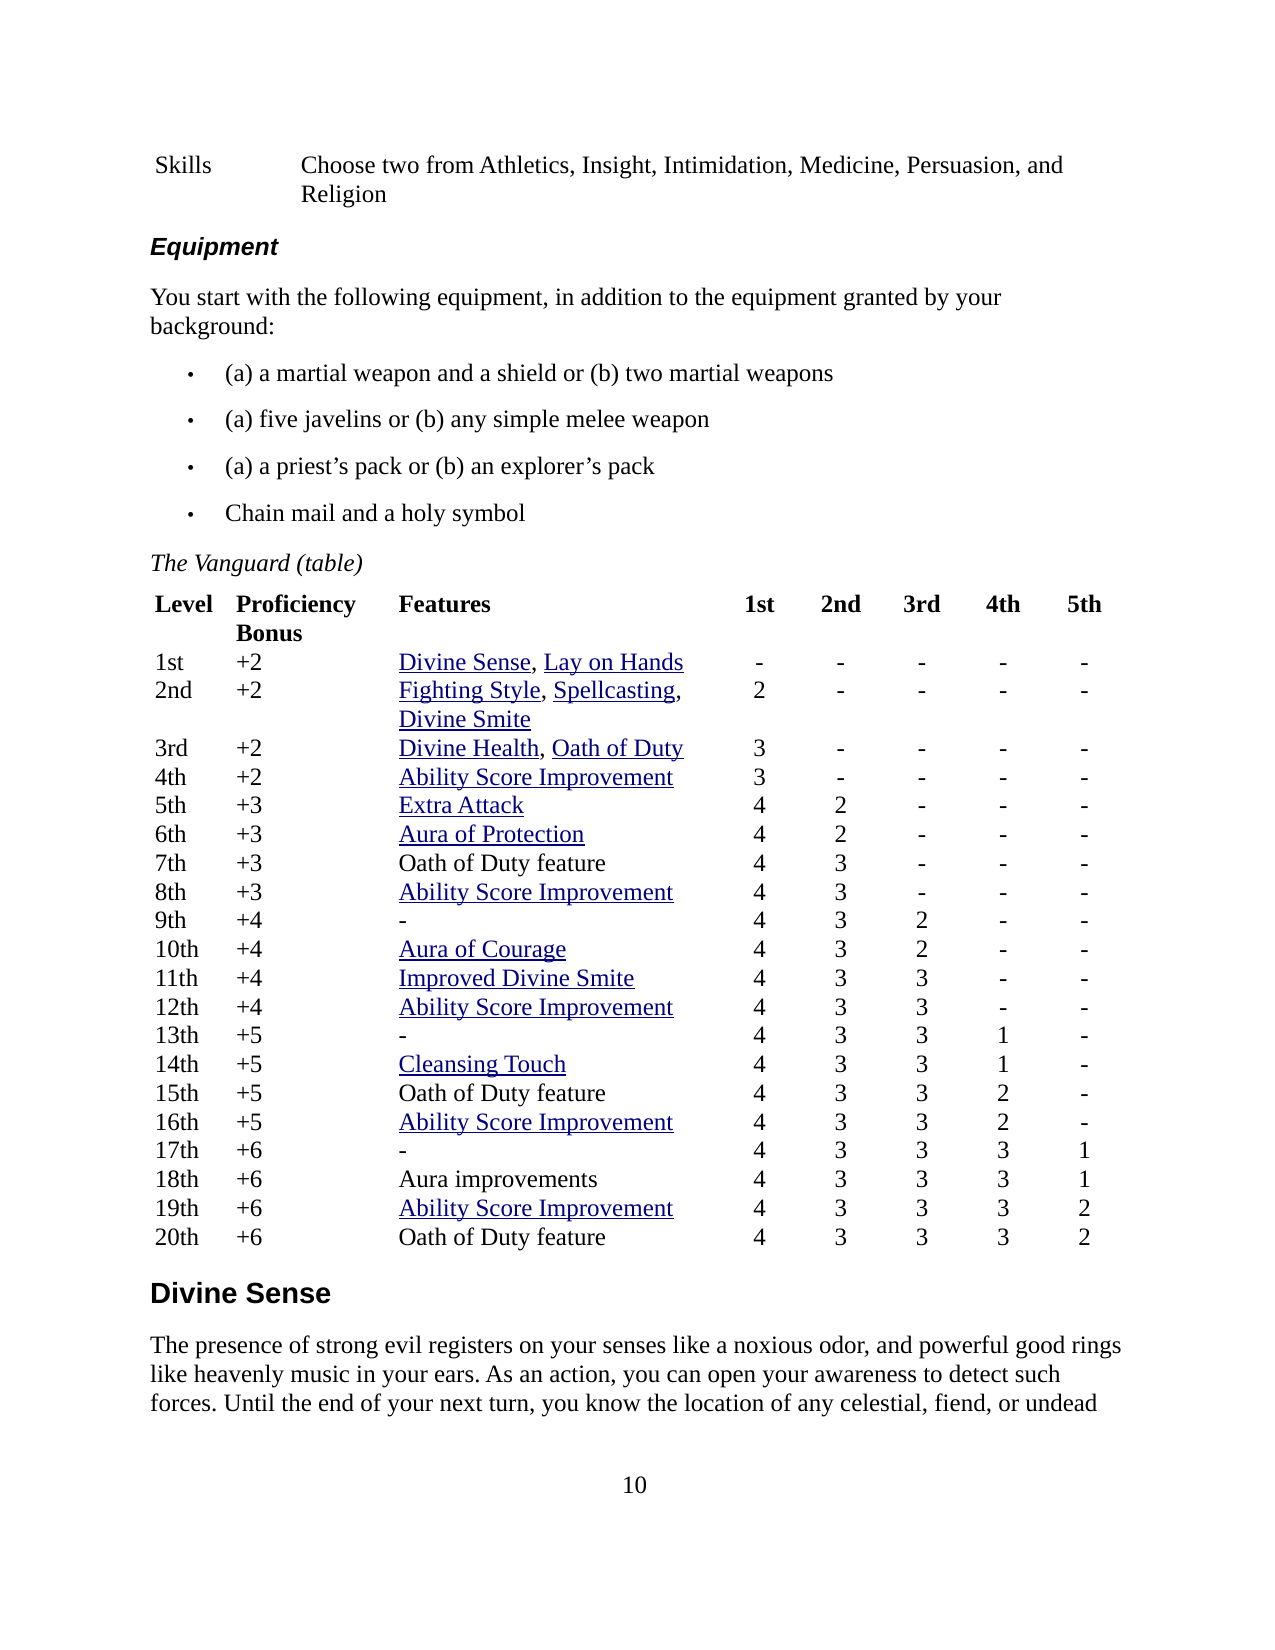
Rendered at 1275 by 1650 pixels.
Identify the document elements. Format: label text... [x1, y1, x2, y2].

table_cell - [881, 819, 962, 848]
table_cell - [881, 733, 962, 762]
table_cell 12th [150, 992, 231, 1021]
table_cell 4 [719, 1107, 800, 1136]
table_cell 17th [150, 1136, 231, 1164]
table_cell Divine Sense, Lay on Hands [394, 647, 719, 676]
table_cell 4 [719, 848, 800, 877]
table_cell 4 [719, 1193, 800, 1222]
table_cell 4 [719, 1021, 800, 1049]
table_cell 8th [150, 877, 231, 906]
table_cell 4 [719, 1078, 800, 1107]
table_cell +2 [231, 733, 394, 762]
table_cell 3 [800, 1222, 881, 1251]
table_cell +4 [231, 906, 394, 934]
table_cell 2 [1044, 1222, 1125, 1251]
table_cell 3 [881, 1222, 962, 1251]
table_cell +4 [231, 992, 394, 1021]
table_cell 10th [150, 934, 231, 963]
text The presence of strong evil registers on your senses like a noxious odor, and powerful good rings like heavenly music in your ears. As an action, you can open your awareness to detect such forces. Until the end of your next turn, you know the location of any celestial, fiend, or undead [150, 1331, 1125, 1417]
table_cell Ability Score Improvement [394, 877, 719, 906]
table_cell - [1044, 791, 1125, 819]
table_cell 2 [719, 676, 800, 733]
table_cell - [1044, 819, 1125, 848]
table_header 5th [1044, 589, 1125, 647]
table_cell - [963, 647, 1044, 676]
table_cell - [1044, 1107, 1125, 1136]
table_cell 3 [800, 1164, 881, 1193]
table_cell +6 [231, 1164, 394, 1193]
table_cell 20th [150, 1222, 231, 1251]
table_cell Cleansing Touch [394, 1049, 719, 1078]
table_cell Ability Score Improvement [394, 1107, 719, 1136]
table_cell +3 [231, 791, 394, 819]
table_cell 13th [150, 1021, 231, 1049]
subtitle Divine Sense [150, 1276, 1125, 1309]
table_cell - [1044, 1078, 1125, 1107]
table_cell Extra Attack [394, 791, 719, 819]
table_cell Aura of Courage [394, 934, 719, 963]
table_cell Ability Score Improvement [394, 762, 719, 791]
table_cell 2 [800, 819, 881, 848]
table_cell Oath of Duty feature [394, 848, 719, 877]
table_cell +4 [231, 934, 394, 963]
table_cell 3 [800, 992, 881, 1021]
table_cell 3 [800, 906, 881, 934]
table_header Proficiency Bonus [231, 589, 394, 647]
table_cell - [963, 733, 1044, 762]
table_cell 4 [719, 791, 800, 819]
table_cell Improved Divine Smite [394, 963, 719, 992]
table_cell - [1044, 934, 1125, 963]
table_cell 14th [150, 1049, 231, 1078]
table_cell 3 [881, 1107, 962, 1136]
table_cell 4 [719, 819, 800, 848]
table_cell 1 [963, 1021, 1044, 1049]
table_cell +6 [231, 1222, 394, 1251]
table_cell +4 [231, 963, 394, 992]
table_cell +5 [231, 1107, 394, 1136]
table_cell 2 [881, 934, 962, 963]
table_cell 3 [881, 963, 962, 992]
table_cell 4th [150, 762, 231, 791]
table_cell - [394, 1021, 719, 1049]
table_cell 3 [800, 1021, 881, 1049]
table_cell Ability Score Improvement [394, 1193, 719, 1222]
table_cell - [881, 848, 962, 877]
table_cell 3 [800, 848, 881, 877]
table_cell 2 [800, 791, 881, 819]
table_cell +3 [231, 877, 394, 906]
table_cell 3 [800, 1049, 881, 1078]
table_cell 4 [719, 1222, 800, 1251]
table_cell +5 [231, 1078, 394, 1107]
table_cell - [1044, 992, 1125, 1021]
table_cell 4 [719, 1049, 800, 1078]
table_header 1st [719, 589, 800, 647]
table_cell +3 [231, 819, 394, 848]
table_cell - [1044, 1049, 1125, 1078]
table_header 2nd [800, 589, 881, 647]
table_cell +2 [231, 762, 394, 791]
table_cell - [394, 1136, 719, 1164]
table_cell 3 [963, 1222, 1044, 1251]
table_cell - [963, 963, 1044, 992]
table_cell 3 [963, 1193, 1044, 1222]
table_cell 7th [150, 848, 231, 877]
table_cell +5 [231, 1049, 394, 1078]
table_cell 3 [963, 1136, 1044, 1164]
table_cell Aura of Protection [394, 819, 719, 848]
table_cell 3 [881, 1049, 962, 1078]
table_cell 3 [800, 963, 881, 992]
list (a) a martial weapon and a shield or (b) two martial weapons [187, 358, 1125, 387]
table_cell 3 [881, 1021, 962, 1049]
table_cell - [1044, 733, 1125, 762]
table_cell +2 [231, 647, 394, 676]
table_cell - [1044, 906, 1125, 934]
table_cell - [963, 791, 1044, 819]
table_cell 3 [800, 1193, 881, 1222]
list (a) five javelins or (b) any simple melee weapon [187, 404, 1125, 433]
table_cell - [1044, 676, 1125, 733]
subtitle Equipment [150, 232, 1125, 261]
table_cell Fighting Style, Spellcasting, Divine Smite [394, 676, 719, 733]
table_cell - [963, 819, 1044, 848]
table_cell 2 [881, 906, 962, 934]
table_cell - [1044, 762, 1125, 791]
table_cell 4 [719, 1164, 800, 1193]
table_cell 3 [719, 762, 800, 791]
table_cell - [394, 906, 719, 934]
table_cell 3 [800, 1107, 881, 1136]
table_cell - [1044, 963, 1125, 992]
table_cell 3rd [150, 733, 231, 762]
table_header Features [394, 589, 719, 647]
table_cell 4 [719, 906, 800, 934]
table_cell 3 [881, 1136, 962, 1164]
table_cell - [1044, 1021, 1125, 1049]
table_cell - [800, 762, 881, 791]
table_cell - [1044, 647, 1125, 676]
table_cell 18th [150, 1164, 231, 1193]
table_cell Divine Health, Oath of Duty [394, 733, 719, 762]
table_cell - [1044, 848, 1125, 877]
table_cell 9th [150, 906, 231, 934]
table_cell - [800, 733, 881, 762]
table_cell - [800, 676, 881, 733]
table_cell 3 [881, 1164, 962, 1193]
table_header 4th [963, 589, 1044, 647]
table_cell 1 [1044, 1136, 1125, 1164]
text The Vanguard (table) [150, 548, 1125, 577]
table_cell 15th [150, 1078, 231, 1107]
table_cell Skills [150, 150, 296, 207]
table_cell Ability Score Improvement [394, 992, 719, 1021]
table_cell - [881, 676, 962, 733]
table_cell 11th [150, 963, 231, 992]
table_cell 2 [963, 1107, 1044, 1136]
table_cell - [881, 877, 962, 906]
table_cell - [719, 647, 800, 676]
table_cell 3 [800, 877, 881, 906]
table_cell +6 [231, 1136, 394, 1164]
table_cell 4 [719, 934, 800, 963]
list Chain mail and a holy symbol [187, 498, 1125, 527]
table_cell 4 [719, 1136, 800, 1164]
table_cell - [1044, 877, 1125, 906]
table_cell 2nd [150, 676, 231, 733]
table_cell Oath of Duty feature [394, 1078, 719, 1107]
table_cell - [963, 934, 1044, 963]
table_cell 2 [963, 1078, 1044, 1107]
table_cell - [963, 762, 1044, 791]
table_cell 3 [800, 934, 881, 963]
table_cell - [963, 848, 1044, 877]
table_cell Oath of Duty feature [394, 1222, 719, 1251]
table_cell Choose two from Athletics, Insight, Intimidation, Medicine, Persuasion, and Religion [296, 150, 1125, 207]
list (a) a priest’s pack or (b) an explorer’s pack [187, 451, 1125, 480]
table_cell 4 [719, 877, 800, 906]
table_cell - [963, 877, 1044, 906]
table_cell 19th [150, 1193, 231, 1222]
table_cell 3 [881, 1078, 962, 1107]
table_cell +2 [231, 676, 394, 733]
table_cell 3 [963, 1164, 1044, 1193]
table_cell 6th [150, 819, 231, 848]
table_cell - [963, 906, 1044, 934]
table_cell - [963, 676, 1044, 733]
table_cell 3 [719, 733, 800, 762]
table_header 3rd [881, 589, 962, 647]
text You start with the following equipment, in addition to the equipment granted by your background: [150, 282, 1125, 340]
table_cell +6 [231, 1193, 394, 1222]
table_cell 4 [719, 963, 800, 992]
table_header Level [150, 589, 231, 647]
table_cell 1 [963, 1049, 1044, 1078]
table_cell 5th [150, 791, 231, 819]
table_cell - [881, 791, 962, 819]
table_cell 1st [150, 647, 231, 676]
table_cell - [881, 647, 962, 676]
table_cell +3 [231, 848, 394, 877]
table_cell 3 [800, 1078, 881, 1107]
table_cell 16th [150, 1107, 231, 1136]
table_cell 3 [881, 992, 962, 1021]
table_cell - [881, 762, 962, 791]
table_cell Aura improvements [394, 1164, 719, 1193]
table_cell 3 [881, 1193, 962, 1222]
table_cell 3 [800, 1136, 881, 1164]
table_cell 4 [719, 992, 800, 1021]
table_cell - [800, 647, 881, 676]
table_cell 1 [1044, 1164, 1125, 1193]
table_cell - [963, 992, 1044, 1021]
table_cell +5 [231, 1021, 394, 1049]
table_cell 2 [1044, 1193, 1125, 1222]
